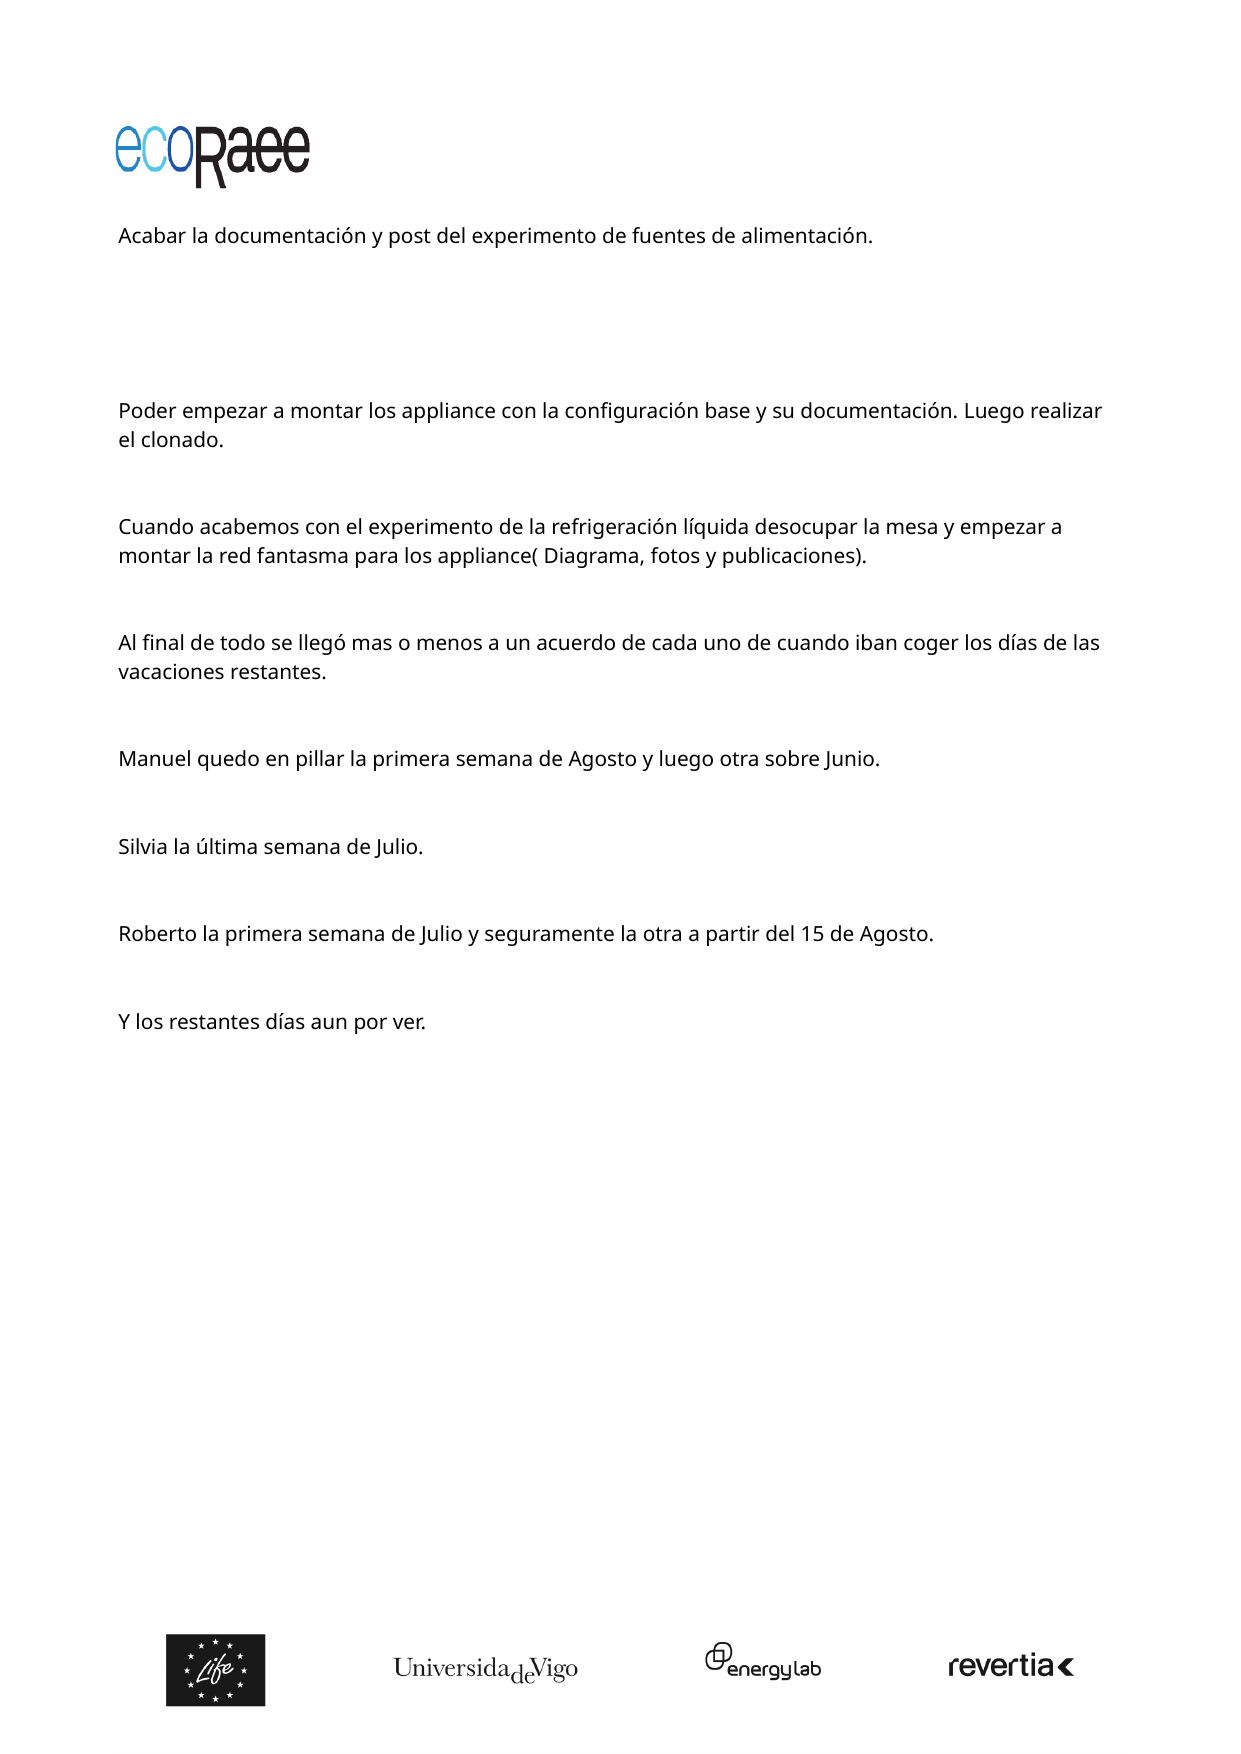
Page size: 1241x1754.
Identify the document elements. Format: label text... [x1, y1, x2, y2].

text Acabar la documentación y post del experimento de fuentes de alimentación. [118, 221, 1122, 250]
text Silvia la última semana de Julio. [118, 832, 1122, 860]
text Al final de todo se llegó mas o menos a un acuerdo de cada uno de cuando iban coger los días de las vacaciones restantes. [118, 628, 1122, 685]
text Cuando acabemos con el experimento de la refrigeración líquida desocupar la mesa y empezar a montar la red fantasma para los appliance( Diagrama, fotos y publicaciones). [118, 512, 1122, 569]
text Manuel quedo en pillar la primera semana de Agosto y luego otra sobre Junio. [118, 744, 1122, 773]
picture [114, 124, 311, 190]
picture [118, 1514, 1123, 1754]
text Y los restantes días aun por ver. [118, 1007, 1122, 1035]
text Poder empezar a montar los appliance con la configuración base y su documentación. Luego realizar el clonado. [118, 396, 1122, 453]
text Roberto la primera semana de Julio y seguramente la otra a partir del 15 de Agosto. [118, 919, 1122, 948]
